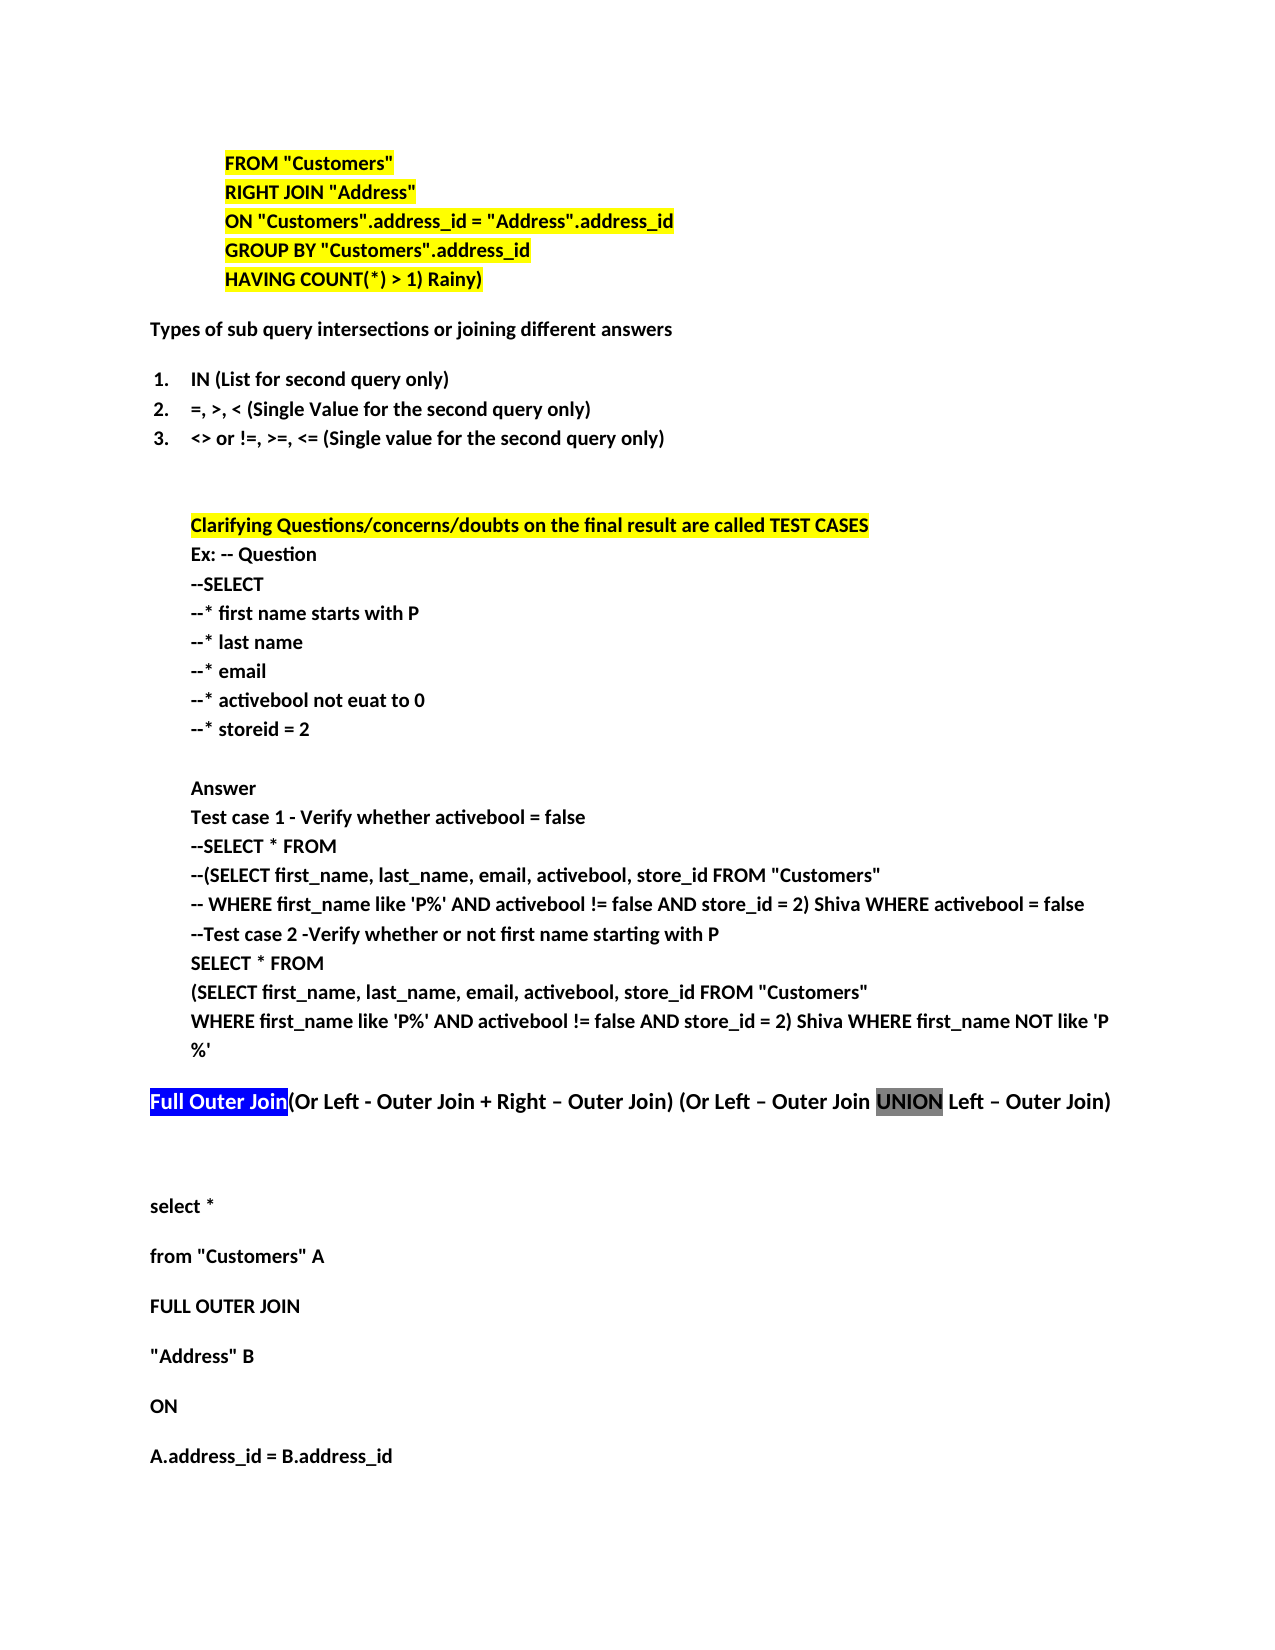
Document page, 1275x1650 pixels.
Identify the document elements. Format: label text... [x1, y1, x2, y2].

text ON [150, 1393, 1125, 1419]
list Ex: -- Question [191, 542, 1125, 567]
list (SELECT first_name, last_name, email, activebool, store_id FROM "Customers" [191, 979, 1125, 1004]
list Answer [191, 775, 1125, 800]
list --* activebool not euat to 0 [191, 687, 1125, 713]
list --* first name starts with P [191, 600, 1125, 625]
list -- WHERE first_name like 'P%' AND activebool != false AND store_id = 2) Shiva WHERE activebool = false [191, 892, 1125, 917]
list Test case 1 - Verify whether activebool = false [191, 804, 1125, 829]
text select * [150, 1193, 1125, 1219]
list RIGHT JOIN "Address" [225, 179, 1125, 204]
list <> or !=, >=, <= (Single value for the second query only) [153, 425, 1125, 450]
list --SELECT * FROM [191, 833, 1125, 859]
list --* storeid = 2 [191, 717, 1125, 742]
list =, >, < (Single Value for the second query only) [153, 396, 1125, 421]
list IN (List for second query only) [153, 367, 1125, 392]
list --(SELECT first_name, last_name, email, activebool, store_id FROM "Customers" [191, 862, 1125, 888]
list FROM "Customers" [225, 150, 1125, 175]
text "Address" B [150, 1343, 1125, 1369]
list Clarifying Questions/concerns/doubts on the final result are called TEST CASES [191, 512, 1125, 538]
list --SELECT [191, 571, 1125, 596]
list --* last name [191, 629, 1125, 654]
text FULL OUTER JOIN [150, 1293, 1125, 1319]
list WHERE first_name like 'P%' AND activebool != false AND store_id = 2) Shiva WHERE first_name NOT like 'P%' [191, 1008, 1125, 1063]
text A.address_id = B.address_id [150, 1443, 1125, 1469]
list SELECT * FROM [191, 950, 1125, 975]
list --* email [191, 658, 1125, 684]
text Full Outer Join(Or Left - Outer Join + Right – Outer Join) (Or Left – Outer Join UNION Left – Outer Join) [150, 1087, 1125, 1116]
list HAVING COUNT(*) > 1) Rainy) [225, 267, 1125, 292]
text from "Customers" A [150, 1243, 1125, 1269]
list GROUP BY "Customers".address_id [225, 237, 1125, 263]
list ON "Customers".address_id = "Address".address_id [225, 208, 1125, 234]
text Types of sub query intersections or joining different answers [150, 317, 1125, 342]
list --Test case 2 -Verify whether or not first name starting with P [191, 921, 1125, 946]
